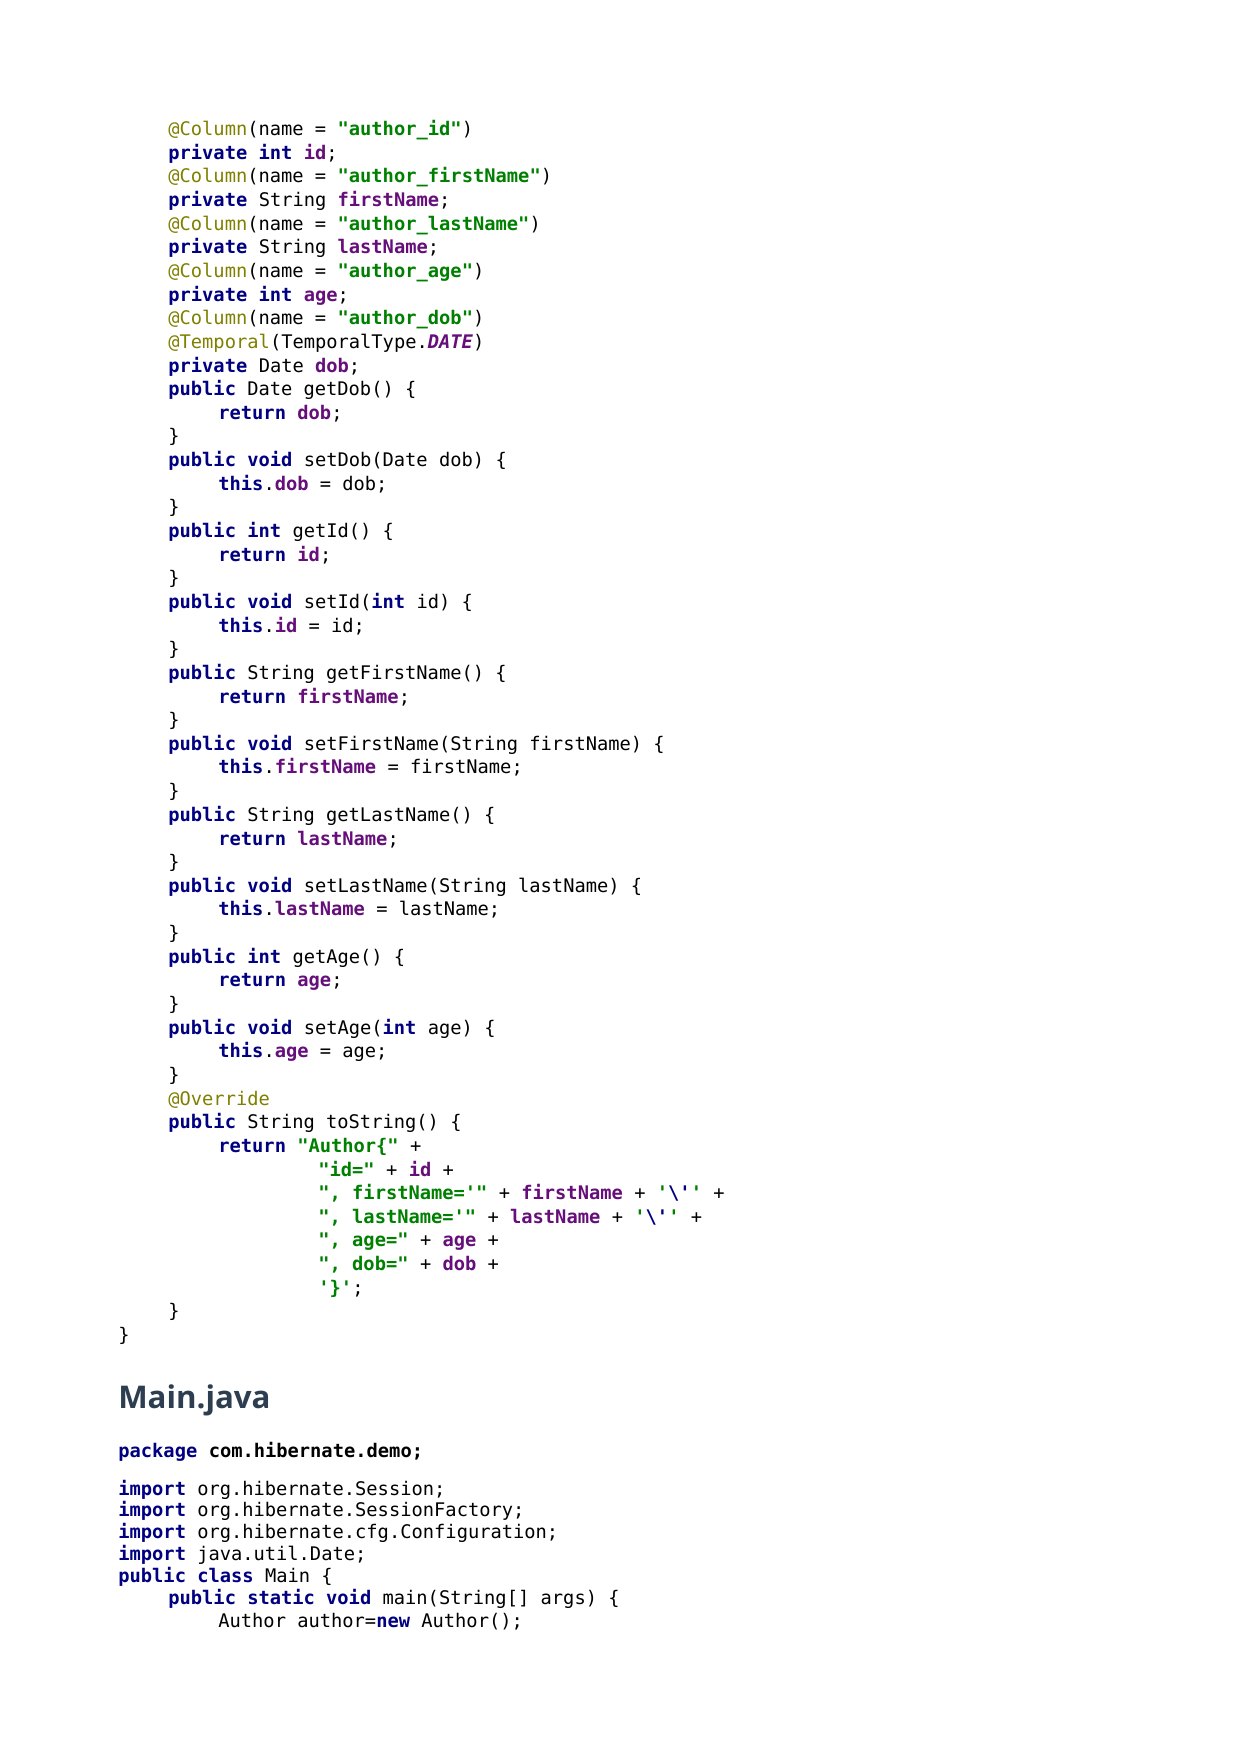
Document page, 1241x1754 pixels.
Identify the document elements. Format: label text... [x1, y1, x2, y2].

text Main.java [118, 1375, 1122, 1418]
text private Date dob; [118, 354, 1122, 378]
text public String toString() { [118, 1111, 1122, 1135]
text "id=" + id + [118, 1158, 1122, 1182]
text @Temporal(TemporalType.DATE) [118, 331, 1122, 354]
text @Column(name = "author_id") [118, 118, 1122, 142]
text public void setAge(int age) { [118, 1017, 1122, 1040]
text public Date getDob() { [118, 378, 1122, 402]
text this.id = id; [118, 615, 1122, 638]
text public void setLastName(String lastName) { [118, 875, 1122, 898]
text return firstName; [118, 686, 1122, 709]
text } [118, 1324, 1122, 1346]
text } [118, 993, 1122, 1017]
text public int getId() { [118, 520, 1122, 544]
text Author author=new Author(); [118, 1611, 1122, 1634]
text return id; [118, 544, 1122, 567]
text return lastName; [118, 827, 1122, 851]
text ", age=" + age + [118, 1229, 1122, 1253]
text ", dob=" + dob + [118, 1253, 1122, 1277]
text this.lastName = lastName; [118, 898, 1122, 922]
text } [118, 496, 1122, 520]
text private int age; [118, 284, 1122, 307]
text public void setId(int id) { [118, 591, 1122, 615]
text } [118, 1300, 1122, 1324]
text ", lastName='" + lastName + '\'' + [118, 1206, 1122, 1229]
text return dob; [118, 402, 1122, 426]
text private int id; [118, 142, 1122, 165]
text } [118, 851, 1122, 875]
text '}'; [118, 1277, 1122, 1300]
text this.dob = dob; [118, 473, 1122, 496]
text import org.hibernate.SessionFactory; [118, 1499, 1122, 1521]
text } [118, 638, 1122, 662]
text public int getAge() { [118, 946, 1122, 969]
text } [118, 426, 1122, 449]
text @Override [118, 1088, 1122, 1111]
text public void setDob(Date dob) { [118, 449, 1122, 473]
text } [118, 709, 1122, 733]
text import org.hibernate.cfg.Configuration; [118, 1521, 1122, 1543]
text package com.hibernate.demo; [118, 1440, 1122, 1462]
text import org.hibernate.Session; [118, 1477, 1122, 1499]
text return age; [118, 969, 1122, 993]
text public void setFirstName(String firstName) { [118, 733, 1122, 757]
text private String firstName; [118, 189, 1122, 213]
text @Column(name = "author_firstName") [118, 165, 1122, 189]
text } [118, 1064, 1122, 1088]
text ", firstName='" + firstName + '\'' + [118, 1182, 1122, 1206]
text @Column(name = "author_dob") [118, 307, 1122, 331]
text @Column(name = "author_age") [118, 260, 1122, 284]
text public class Main { [118, 1565, 1122, 1587]
text return "Author{" + [118, 1135, 1122, 1158]
text } [118, 780, 1122, 804]
text } [118, 922, 1122, 946]
text public String getFirstName() { [118, 662, 1122, 686]
text public static void main(String[] args) { [118, 1587, 1122, 1611]
text @Column(name = "author_lastName") [118, 213, 1122, 236]
text private String lastName; [118, 236, 1122, 260]
text this.age = age; [118, 1040, 1122, 1064]
text import java.util.Date; [118, 1543, 1122, 1565]
text public String getLastName() { [118, 804, 1122, 827]
text } [118, 567, 1122, 591]
text this.firstName = firstName; [118, 757, 1122, 780]
